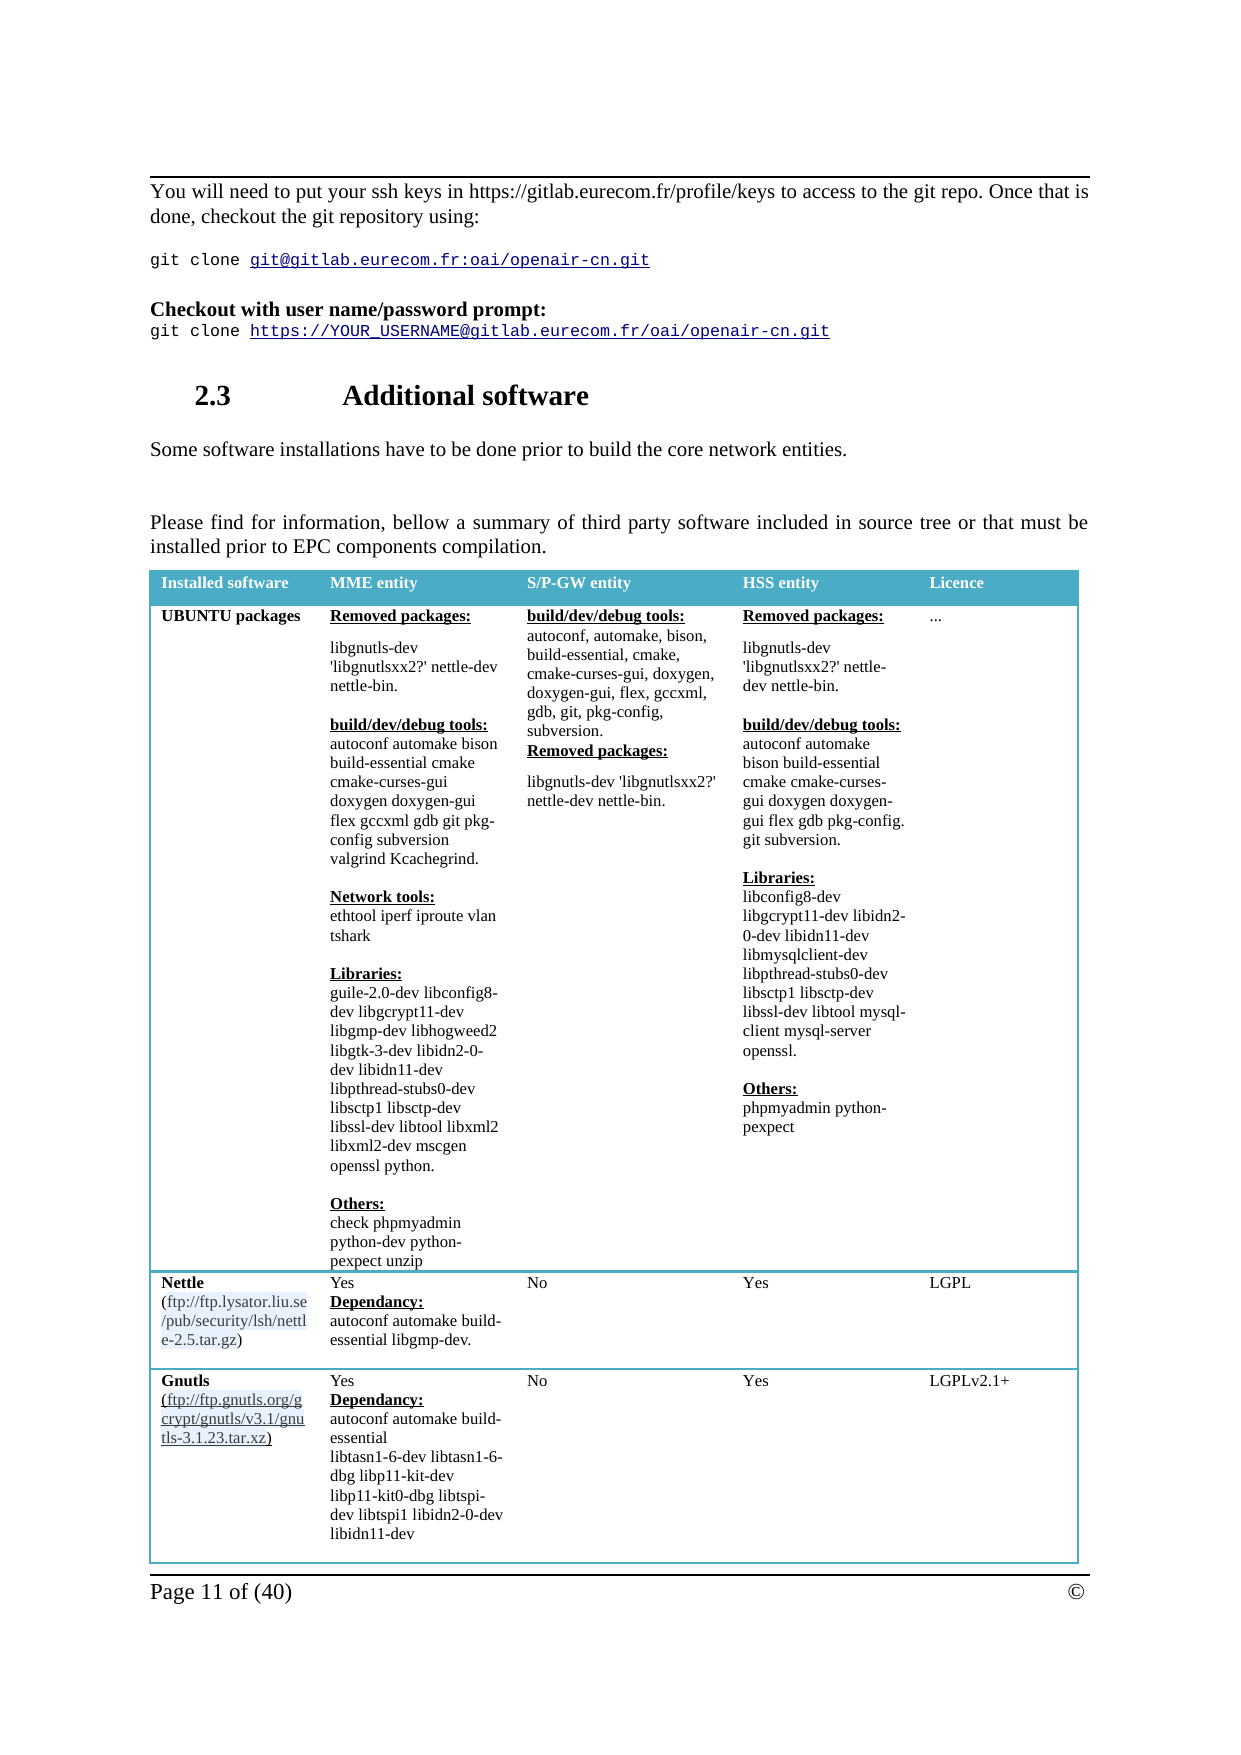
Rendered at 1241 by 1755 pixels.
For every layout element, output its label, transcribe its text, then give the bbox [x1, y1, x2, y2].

table_header Licence [918, 573, 1077, 604]
table_header S/P-GW entity [516, 573, 731, 604]
table_cell build/dev/debug tools: autoconf, automake, bison, build-essential, cmake, cmake-curses-gui, doxygen, doxygen-gui, flex, gccxml, gdb, git, pkg-config, subversion. Removed packages: libgnutls-dev 'libgnutlsxx2?' nettle-dev nettle-bin. [516, 606, 731, 1270]
text git clone git@gitlab.eurecom.fr:oai/openair-cn.git [150, 252, 1090, 271]
table_header HSS entity [731, 573, 918, 604]
table_cell Removed packages: libgnutls-dev 'libgnutlsxx2?' nettle-dev nettle-bin. build/dev/debug tools: autoconf automake bison build-essential cmake cmake-curses-gui doxygen doxygen-gui flex gccxml gdb git pkg-config subversion valgrind Kcachegrind. Network tools: ethtool iperf iproute vlan tshark Libraries: guile-2.0-dev libconfig8-dev libgcrypt11-dev libgmp-dev libhogweed2 libgtk-3-dev libidn2-0-dev libidn11-dev libpthread-stubs0-dev libsctp1 libsctp-dev libssl-dev libtool libxml2 libxml2-dev mscgen openssl python. Others: check phpmyadmin python-dev python-pexpect unzip [319, 606, 516, 1270]
text Please find for information, bellow a summary of third party software included in source tree or that must be installed prior to EPC components compilation. [150, 510, 1090, 558]
table_header Installed software [151, 573, 319, 604]
subtitle Additional software [194, 378, 1090, 412]
table_cell No [516, 1370, 731, 1562]
table_cell UBUNTU packages [151, 606, 319, 1270]
table_cell Yes Dependancy: autoconf automake build-essential libtasn1-6-dev libtasn1-6-dbg libp11-kit-dev libp11-kit0-dbg libtspi-dev libtspi1 libidn2-0-dev libidn11-dev [319, 1370, 516, 1562]
table_cell No [516, 1273, 731, 1368]
table_cell LGPL [918, 1273, 1077, 1368]
table_cell Nettle (ftp://ftp.lysator.liu.se/pub/security/lsh/nettle-2.5.tar.gz) [151, 1273, 319, 1368]
text You will need to put your ssh keys in https://gitlab.eurecom.fr/profile/keys to access to the git repo. Once that is done, checkout the git repository using: [150, 179, 1090, 228]
table_cell Yes [731, 1273, 918, 1368]
text Checkout with user name/password prompt: [150, 297, 1090, 321]
table_cell Yes Dependancy: autoconf automake build-essential libgmp-dev. [319, 1273, 516, 1368]
table_cell Yes [731, 1370, 918, 1562]
table_cell Removed packages: libgnutls-dev 'libgnutlsxx2?' nettle-dev nettle-bin. build/dev/debug tools: autoconf automake bison build-essential cmake cmake-curses-gui doxygen doxygen-gui flex gdb pkg-config. git subversion. Libraries: libconfig8-dev libgcrypt11-dev libidn2-0-dev libidn11-dev libmysqlclient-dev libpthread-stubs0-dev libsctp1 libsctp-dev libssl-dev libtool mysql-client mysql-server openssl. Others: phpmyadmin python-pexpect [731, 606, 918, 1270]
table_cell ... [918, 606, 1077, 1270]
table_cell Gnutls (ftp://ftp.gnutls.org/gcrypt/gnutls/v3.1/gnutls-3.1.23.tar.xz) [151, 1370, 319, 1562]
table_header MME entity [319, 573, 516, 604]
text Some software installations have to be done prior to build the core network entities. [150, 437, 1090, 461]
table_cell LGPLv2.1+ [918, 1370, 1077, 1562]
text git clone https://YOUR_USERNAME@gitlab.eurecom.fr/oai/openair-cn.git [150, 321, 1090, 342]
